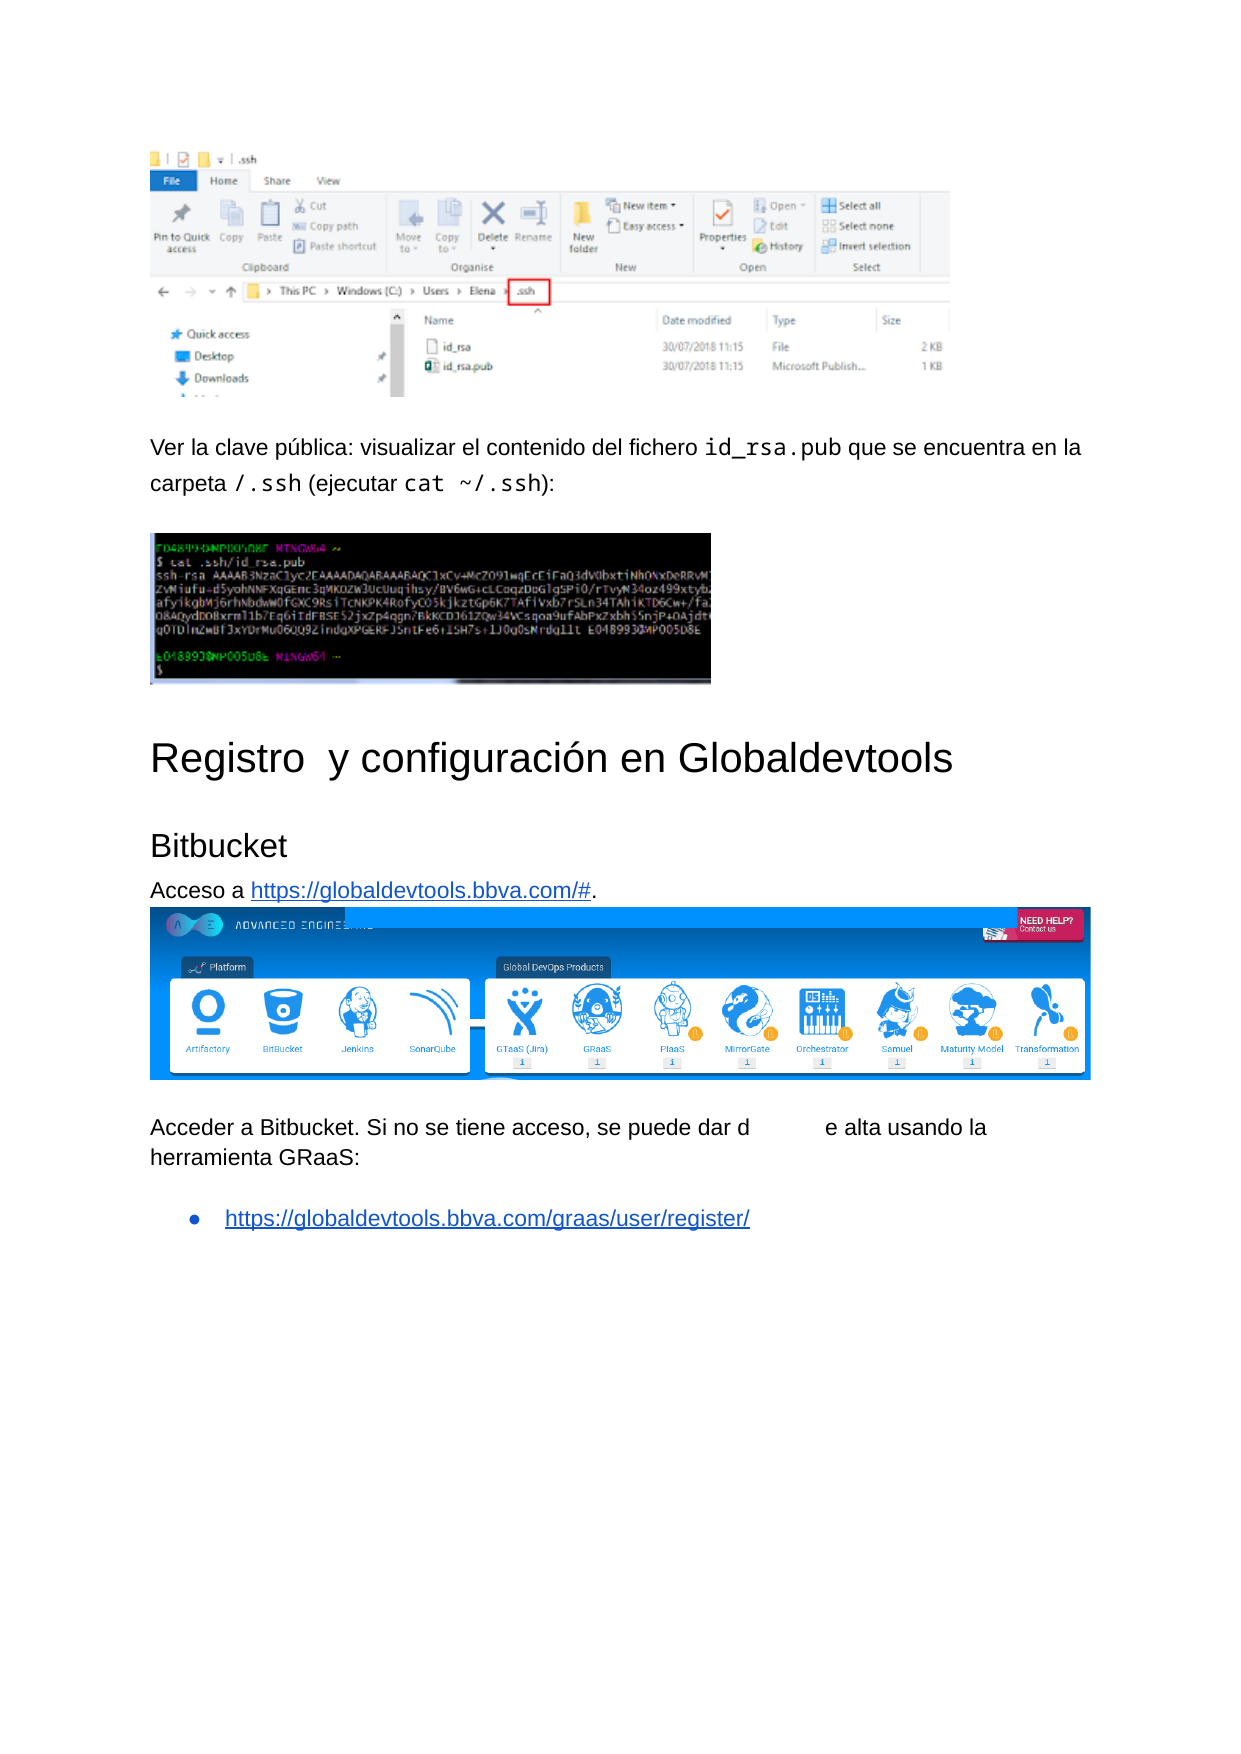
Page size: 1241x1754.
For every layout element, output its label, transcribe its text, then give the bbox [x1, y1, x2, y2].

picture [150, 533, 711, 688]
picture [150, 150, 951, 397]
subtitle Bitbucket [150, 826, 1090, 864]
subtitle Registro y configuración en Globaldevtools [150, 733, 1090, 781]
text Ver la clave pública: visualizar el contenido del fichero id_rsa.pub que se encuentra en la carpeta /.ssh (ejecutar cat ~/.ssh): [150, 431, 1090, 498]
picture [150, 907, 1091, 1080]
text Acceder a Bitbucket. Si no se tiene acceso, se puede dar d e alta usando la herramienta GRaaS: [150, 1114, 1090, 1171]
text Acceso a https://globaldevtools.bbva.com/#. [150, 877, 1090, 903]
list https://globaldevtools.bbva.com/graas/user/register/ [187, 1204, 1090, 1231]
